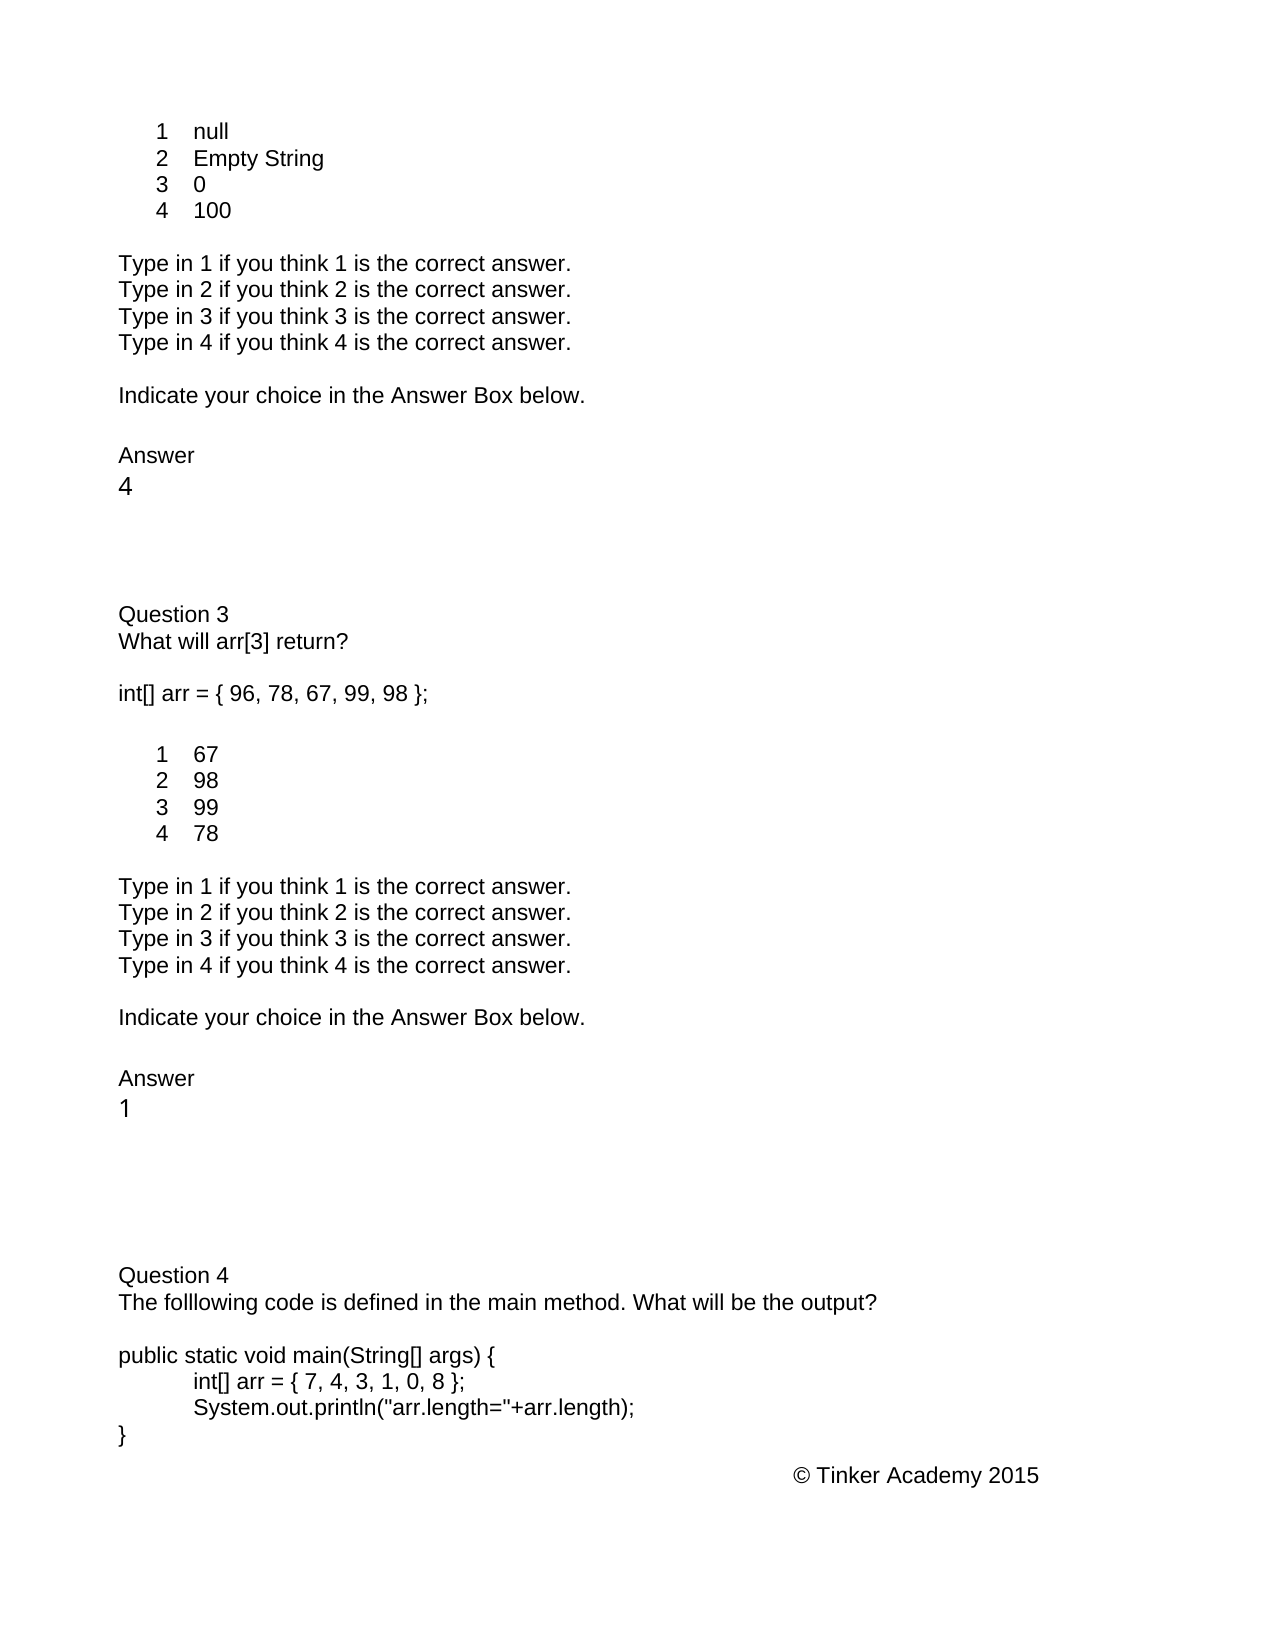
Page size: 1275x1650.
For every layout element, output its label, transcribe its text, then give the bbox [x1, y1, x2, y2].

table_cell What is the value of the 5th element of this array? null Empty String 0 100 Type in 1 if you think 1 is the correct answer. Type in 2 if you think 2 is the correct answer. Type in 3 if you think 3 is the correct answer. Type in 4 if you think 4 is the correct answer. Indicate your choice in the Answer Box below. [118, 118, 1157, 408]
table_header Question 3 [118, 601, 1157, 628]
table_cell 1 [118, 1091, 1157, 1125]
table_cell What will arr[3] return? 67 98 99 78 Type in 1 if you think 1 is the correct answer. Type in 2 if you think 2 is the correct answer. Type in 3 if you think 3 is the correct answer. Type in 4 if you think 4 is the correct answer. Indicate your choice in the Answer Box below. [118, 628, 1157, 680]
table_cell 4 [118, 469, 1157, 502]
table_cell Answer [118, 408, 1157, 468]
table_header int[] arr = { 96, 78, 67, 99, 98 }; [118, 680, 1157, 707]
table_cell What will arr[3] return? 67 98 99 78 Type in 1 if you think 1 is the correct answer. Type in 2 if you think 2 is the correct answer. Type in 3 if you think 3 is the correct answer. Type in 4 if you think 4 is the correct answer. Indicate your choice in the Answer Box below. [118, 707, 1157, 1031]
table_cell The folllowing code is defined in the main method. What will be the output? 0 6 arr.length is not valid code. It should be arr.length() arr.length is not valid code. It should be Array.length Type in 1 if you think 1 is the correct answer. Type in 2 if you think 2 is the correct answer. Type in 3 if you think 3 is the correct answer. Type in 4 if you think 4 is the correct answer. Indicate your choice in the Answer Box below. [118, 1289, 1157, 1342]
table_cell Answer [118, 1031, 1157, 1091]
table_header public static void main(String[] args) { int[] arr = { 7, 4, 3, 1, 0, 8 }; System.out.println("arr.length="+arr.length); } [118, 1342, 1157, 1447]
table_header Question 4 [118, 1263, 1157, 1289]
